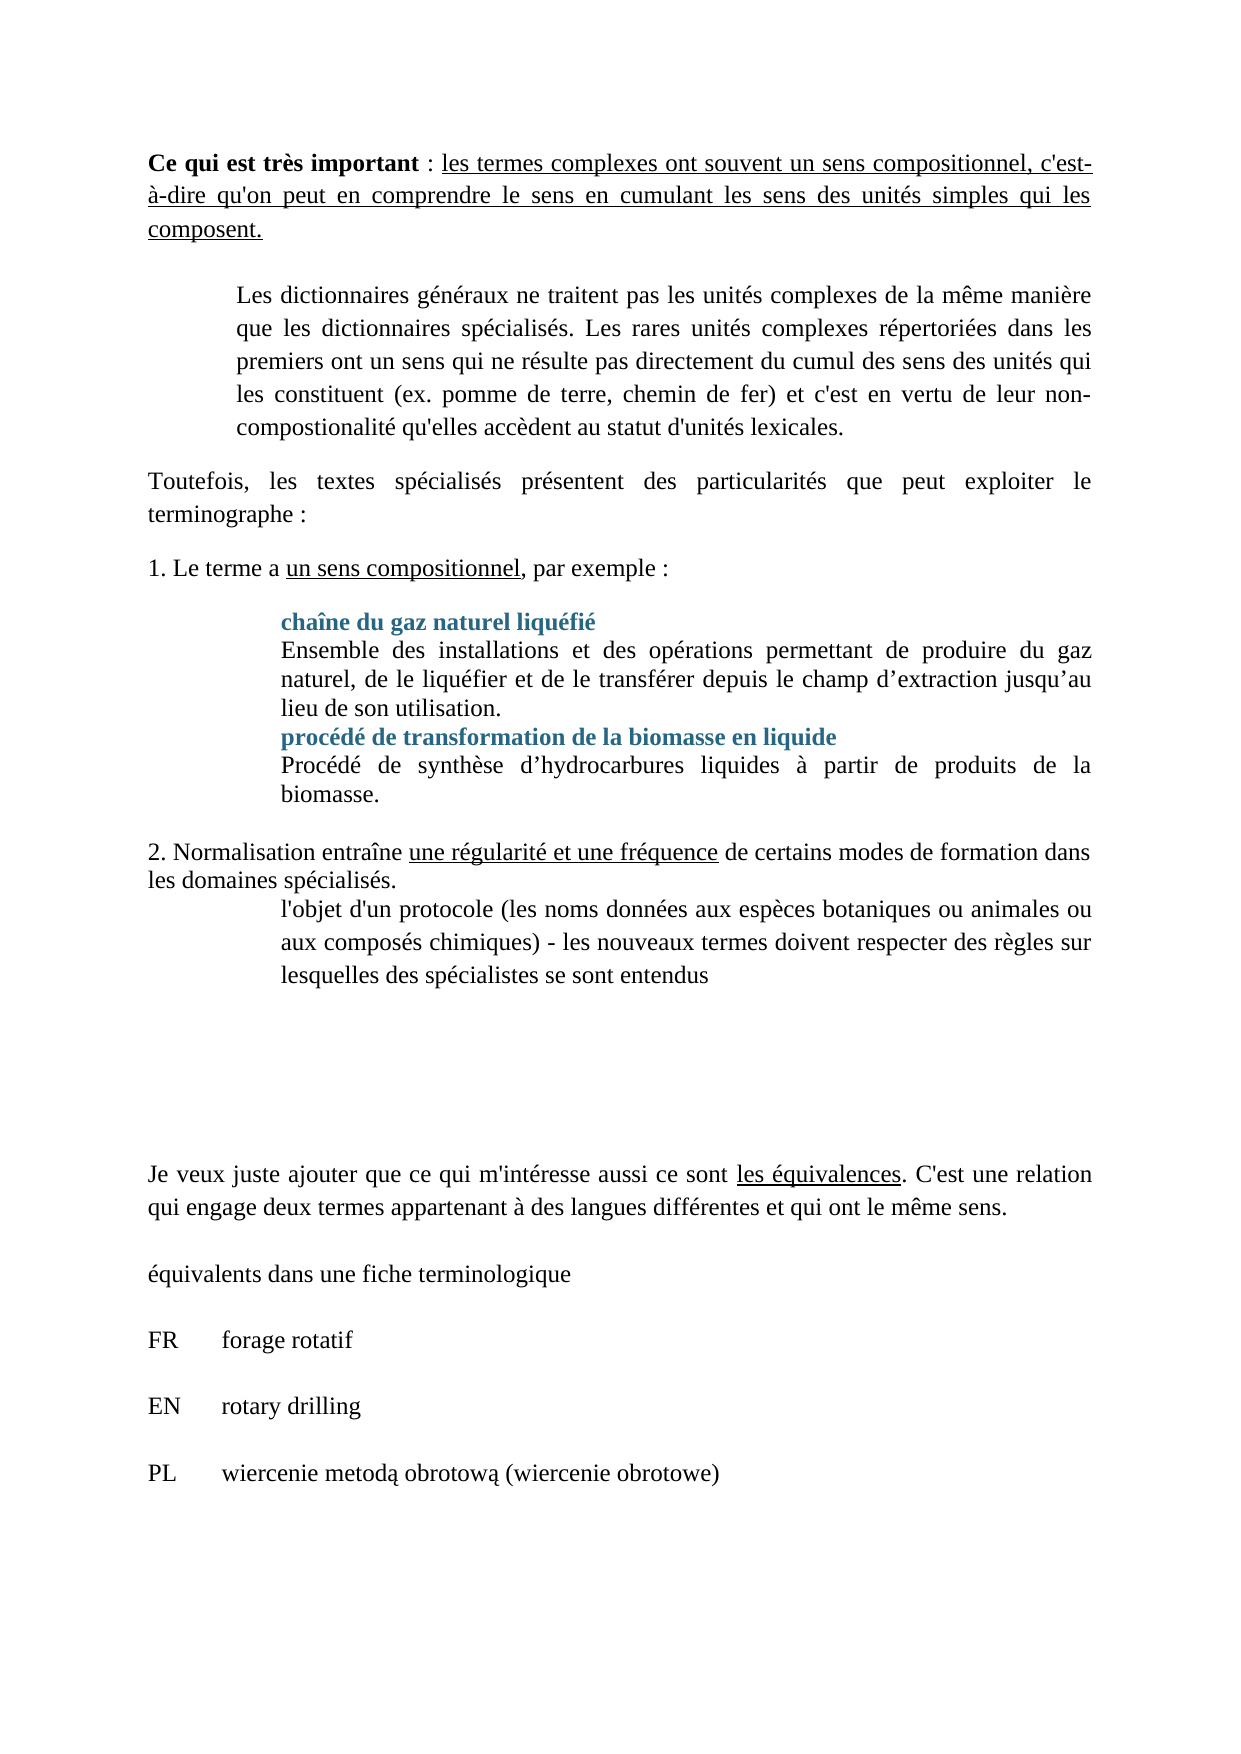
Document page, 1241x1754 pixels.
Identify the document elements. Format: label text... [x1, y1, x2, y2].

text FR forage rotatif [148, 1325, 1093, 1354]
text EN rotary drilling [148, 1391, 1093, 1420]
text Procédé de synthèse d’hydrocarbures liquides à partir de produits de la biomasse. [281, 750, 1093, 808]
text 2. Normalisation entraîne une régularité et une fréquence de certains modes de formation dans les domaines spécialisés. [148, 837, 1093, 894]
text Je veux juste ajouter que ce qui m'intéresse aussi ce sont les équivalences. C'est une relation qui engage deux termes appartenant à des langues différentes et qui ont le même sens. [148, 1159, 1093, 1221]
text procédé de transformation de la biomasse en liquide [281, 722, 1093, 750]
text Ensemble des installations et des opérations permettant de produire du gaz naturel, de le liquéfier et de le transférer depuis le champ d’extraction jusqu’au lieu de son utilisation. [281, 635, 1093, 722]
text Ce qui est très important : les termes complexes ont souvent un sens compositionnel, c'est-à-dire qu'on peut en comprendre le sens en cumulant les sens des unités simples qui les composent. [148, 148, 1093, 242]
text Toutefois, les textes spécialisés présentent des particularités que peut exploiter le terminographe : [148, 466, 1093, 528]
text 1. Le terme a un sens compositionnel, par exemple : [148, 553, 1093, 582]
text l'objet d'un protocole (les noms données aux espèces botaniques ou animales ou aux composés chimiques) - les nouveaux termes doivent respecter des règles sur lesquelles des spécialistes se sont entendus [281, 894, 1093, 989]
text PL wiercenie metodą obrotową (wiercenie obrotowe) [148, 1458, 1093, 1486]
text chaîne du gaz naturel liquéfié [281, 607, 1093, 635]
text Les dictionnaires généraux ne traitent pas les unités complexes de la même manière que les dictionnaires spécialisés. Les rares unités complexes répertoriées dans les premiers ont un sens qui ne résulte pas directement du cumul des sens des unités qui les constituent (ex. pomme de terre, chemin de fer) et c'est en vertu de leur non-compostionalité qu'elles accèdent au statut d'unités lexicales. [236, 280, 1093, 441]
text équivalents dans une fiche terminologique [148, 1259, 1093, 1287]
